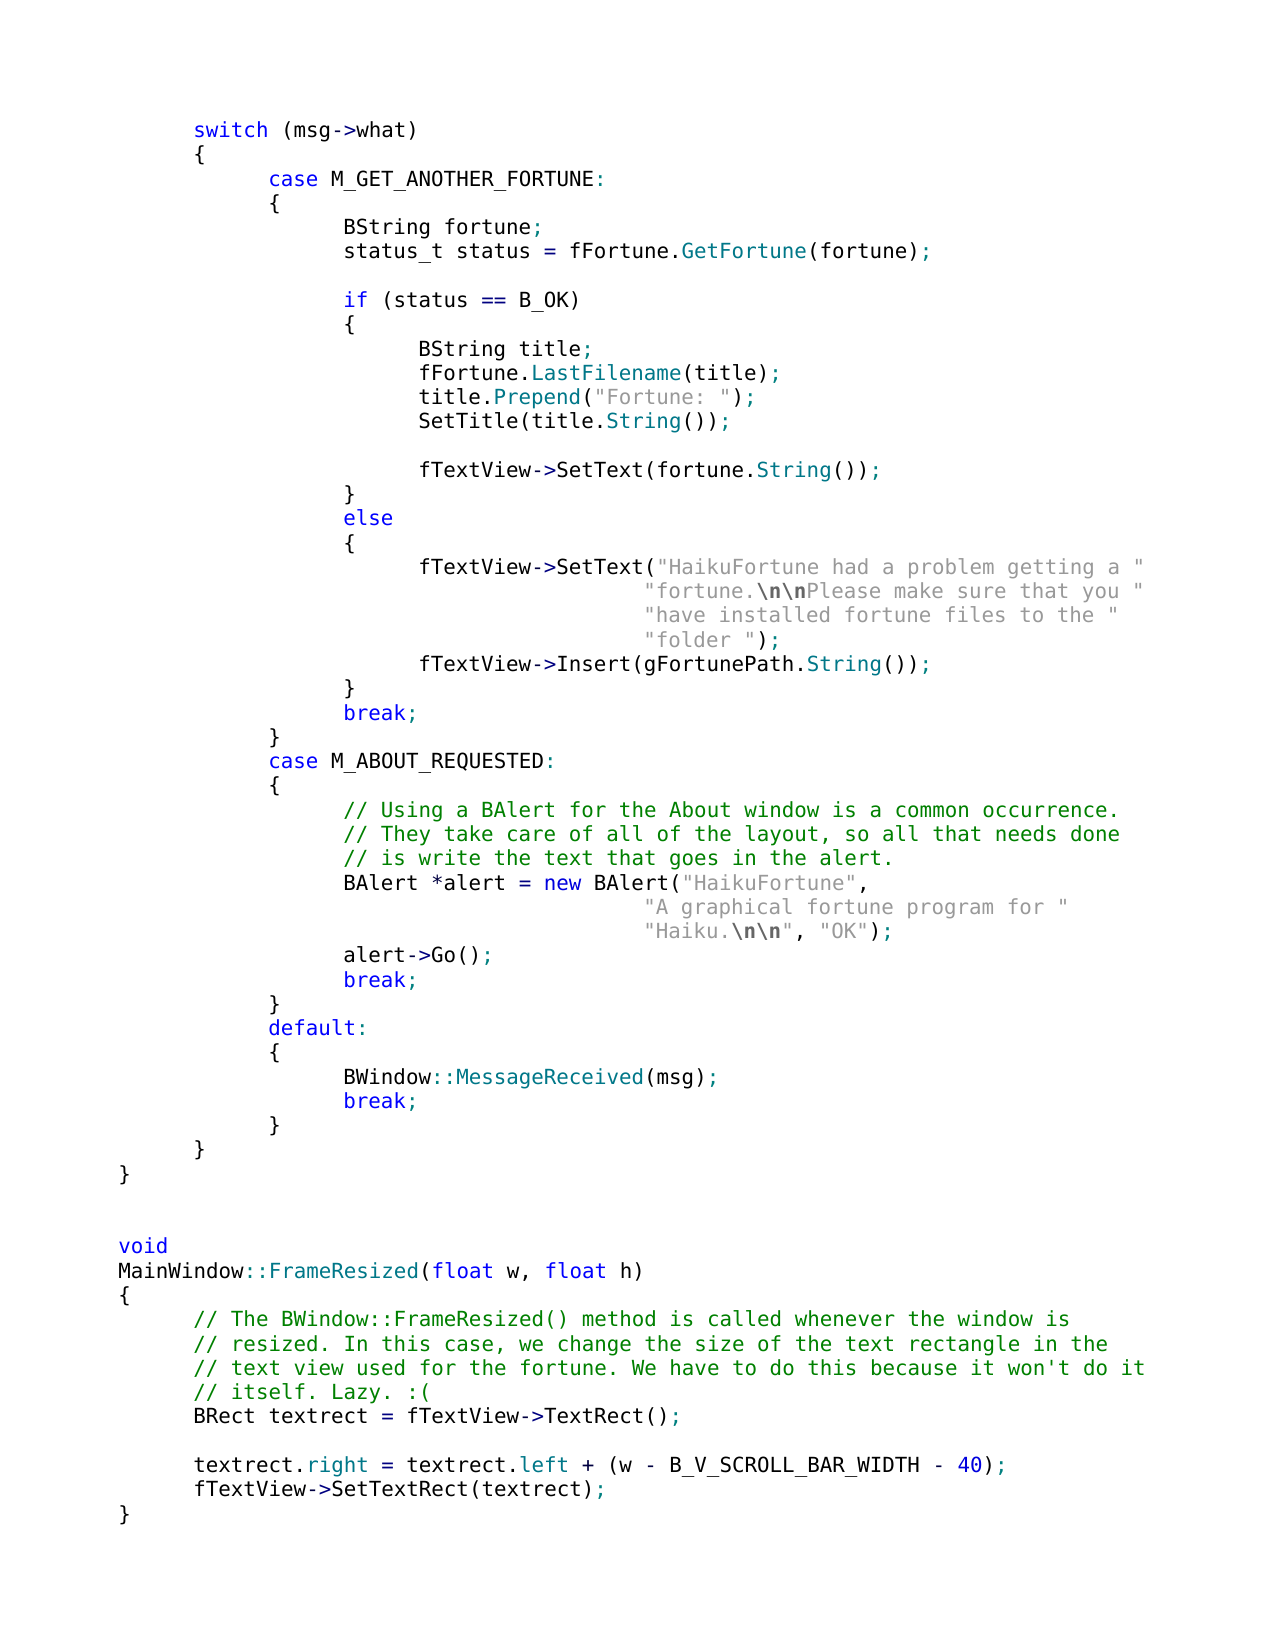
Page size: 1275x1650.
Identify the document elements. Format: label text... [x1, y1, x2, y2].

text break; [118, 968, 1157, 992]
text fTextView->SetText("HaikuFortune had a problem getting a " [118, 555, 1157, 579]
text fTextView->SetText(fortune.String()); [118, 458, 1157, 482]
text "A graphical fortune program for " [118, 895, 1157, 919]
text alert->Go(); [118, 943, 1157, 968]
text } [118, 1162, 1157, 1186]
text fTextView->Insert(gFortunePath.String()); [118, 652, 1157, 676]
text { [118, 191, 1157, 215]
text // resized. In this case, we change the size of the text rectangle in the [118, 1332, 1157, 1356]
text } [118, 482, 1157, 506]
text textrect.right = textrect.left + (w - B_V_SCROLL_BAR_WIDTH - 40); [118, 1453, 1157, 1477]
text "Haiku.\n\n", "OK"); [118, 919, 1157, 943]
text case M_GET_ANOTHER_FORTUNE: [118, 167, 1157, 191]
text } [118, 992, 1157, 1016]
text BString fortune; [118, 215, 1157, 239]
text switch (msg->what) [118, 118, 1157, 142]
text // text view used for the fortune. We have to do this because it won't do it [118, 1356, 1157, 1380]
text // They take care of all of the layout, so all that needs done [118, 822, 1157, 846]
text { [118, 312, 1157, 337]
text title.Prepend("Fortune: "); [118, 385, 1157, 409]
text "have installed fortune files to the " [118, 603, 1157, 628]
text { [118, 1283, 1157, 1307]
text default: [118, 1016, 1157, 1040]
text status_t status = fFortune.GetFortune(fortune); [118, 239, 1157, 264]
text { [118, 142, 1157, 167]
text { [118, 531, 1157, 555]
text fFortune.LastFilename(title); [118, 361, 1157, 385]
text MainWindow::FrameResized(float w, float h) [118, 1259, 1157, 1283]
text case M_ABOUT_REQUESTED: [118, 749, 1157, 773]
text // is write the text that goes in the alert. [118, 846, 1157, 871]
text "fortune.\n\nPlease make sure that you " [118, 579, 1157, 603]
text } [118, 1502, 1157, 1526]
text // The BWindow::FrameResized() method is called whenever the window is [118, 1307, 1157, 1332]
text SetTitle(title.String()); [118, 409, 1157, 434]
text void [118, 1234, 1157, 1259]
text if (status == B_OK) [118, 288, 1157, 312]
text { [118, 773, 1157, 798]
text "folder "); [118, 628, 1157, 652]
text else [118, 506, 1157, 531]
text BWindow::MessageReceived(msg); [118, 1065, 1157, 1089]
text { [118, 1040, 1157, 1065]
text } [118, 676, 1157, 701]
text fTextView->SetTextRect(textrect); [118, 1477, 1157, 1502]
text break; [118, 701, 1157, 725]
text // Using a BAlert for the About window is a common occurrence. [118, 798, 1157, 822]
text BString title; [118, 337, 1157, 361]
text } [118, 1113, 1157, 1137]
text break; [118, 1089, 1157, 1113]
text // itself. Lazy. :( [118, 1380, 1157, 1404]
text BAlert *alert = new BAlert("HaikuFortune", [118, 871, 1157, 895]
text BRect textrect = fTextView->TextRect(); [118, 1404, 1157, 1429]
text } [118, 725, 1157, 749]
text } [118, 1137, 1157, 1162]
